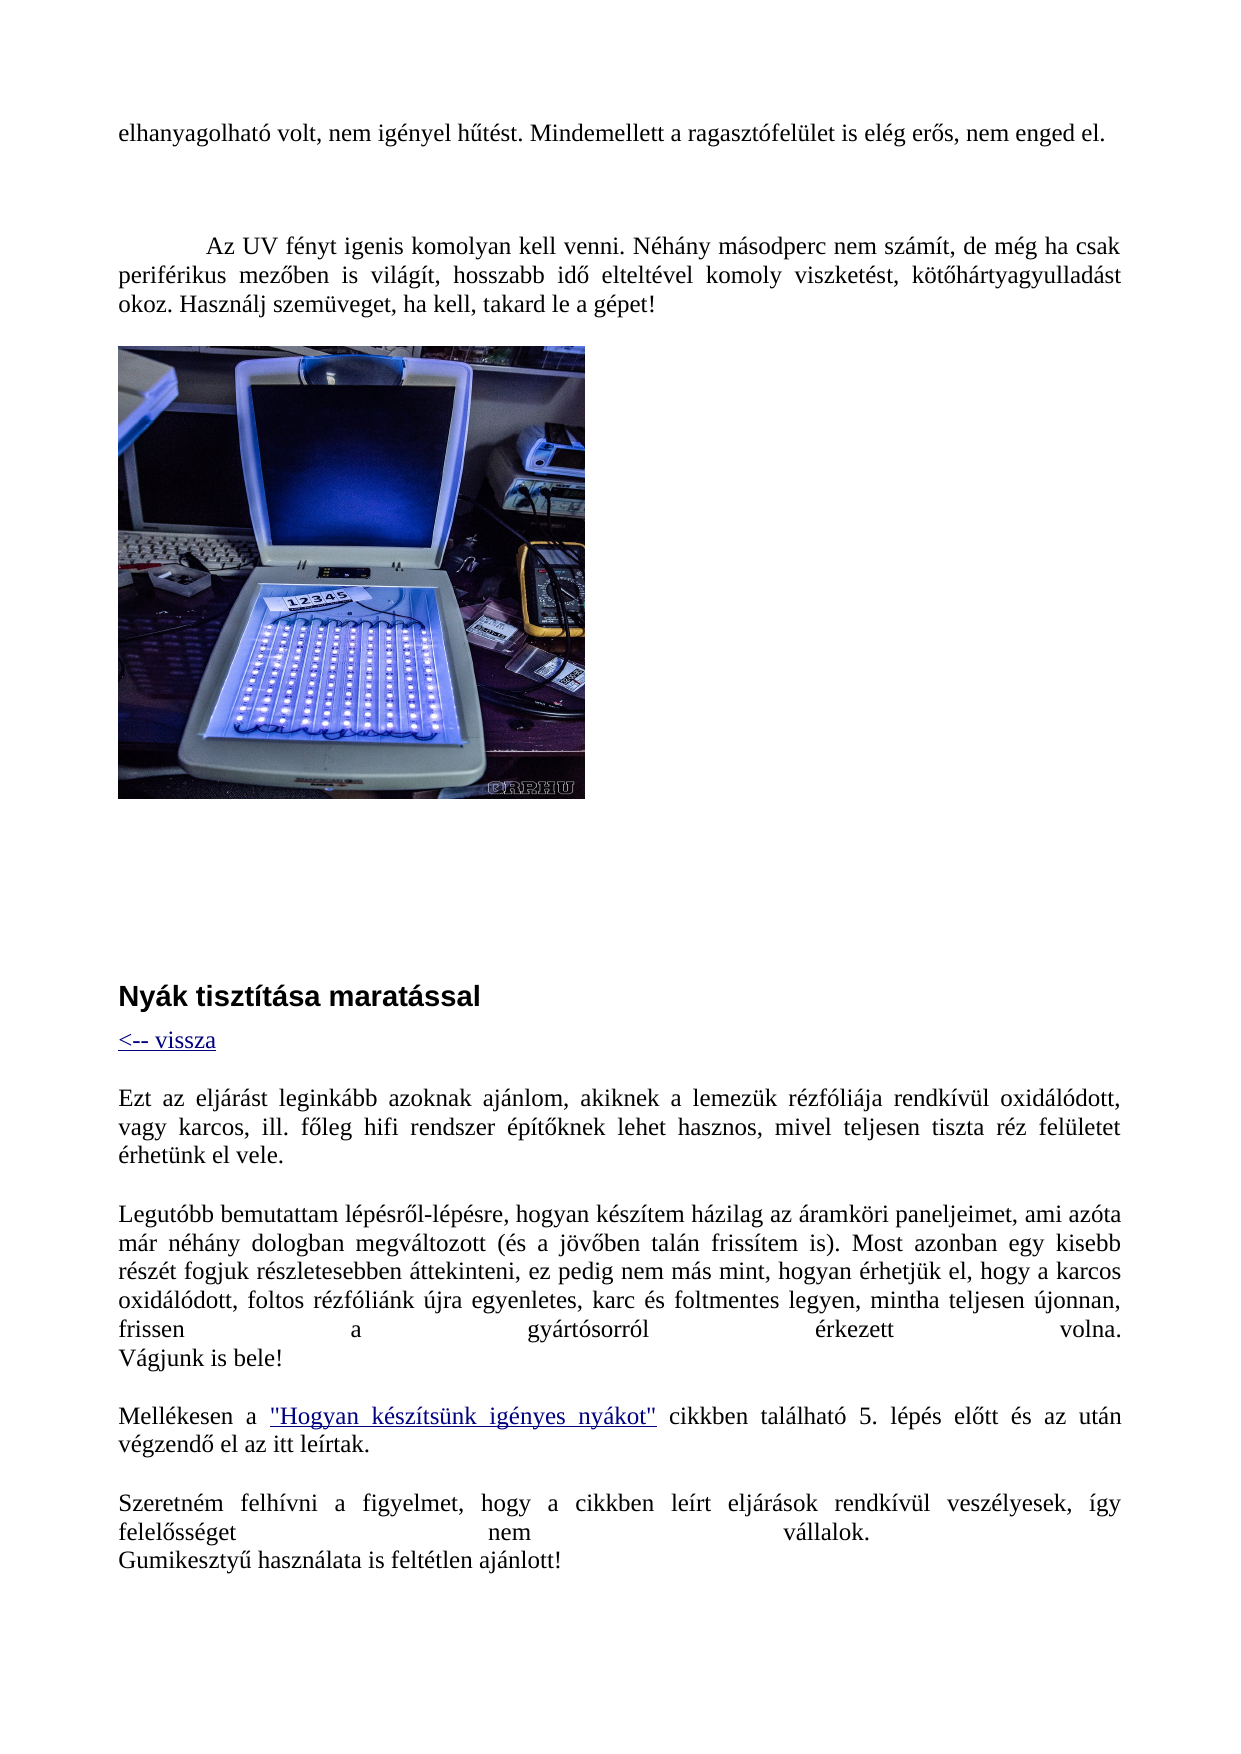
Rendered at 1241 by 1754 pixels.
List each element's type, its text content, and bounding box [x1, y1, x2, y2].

picture [118, 346, 585, 799]
text Az UV fényt igenis komolyan kell venni. Néhány másodperc nem számít, de még ha csak periférikus mezőben is világít, hosszabb idő elteltével komoly viszketést, kötőhártyagyulladást okoz. Használj szemüveget, ha kell, takard le a gépet! [118, 176, 1122, 317]
text <-- vissza [118, 1025, 1122, 1054]
text Mellékesen a "Hogyan készítsünk igényes nyákot" cikkben található 5. lépés előtt és az után végzendő el az itt leírtak. [118, 1401, 1122, 1458]
text Szeretném felhívni a figyelmet, hogy a cikkben leírt eljárások rendkívül veszélyesek, így felelősséget nem vállalok. Gumikesztyű használata is feltétlen ajánlott! [118, 1488, 1122, 1574]
subtitle Nyák tisztítása maratással [118, 979, 1122, 1012]
text Ezt az eljárást leginkább azoknak ajánlom, akiknek a lemezük rézfóliája rendkívül oxidálódott, vagy karcos, ill. főleg hifi rendszer építőknek lehet hasznos, mivel teljesen tiszta réz felületet érhetünk el vele. [118, 1083, 1122, 1169]
text Legutóbb bemutattam lépésről-lépésre, hogyan készítem házilag az áramköri paneljeimet, ami azóta már néhány dologban megváltozott (és a jövőben talán frissítem is). Most azonban egy kisebb részét fogjuk részletesebben áttekinteni, ez pedig nem más mint, hogyan érhetjük el, hogy a karcos oxidálódott, foltos rézfóliánk újra egyenletes, karc és foltmentes legyen, mintha teljesen újonnan, frissen a gyártósorról érkezett volna. Vágjunk is bele! [118, 1199, 1122, 1371]
text elhanyagolható volt, nem igényel hűtést. Mindemellett a ragasztófelület is elég erős, nem enged el. [118, 118, 1122, 147]
